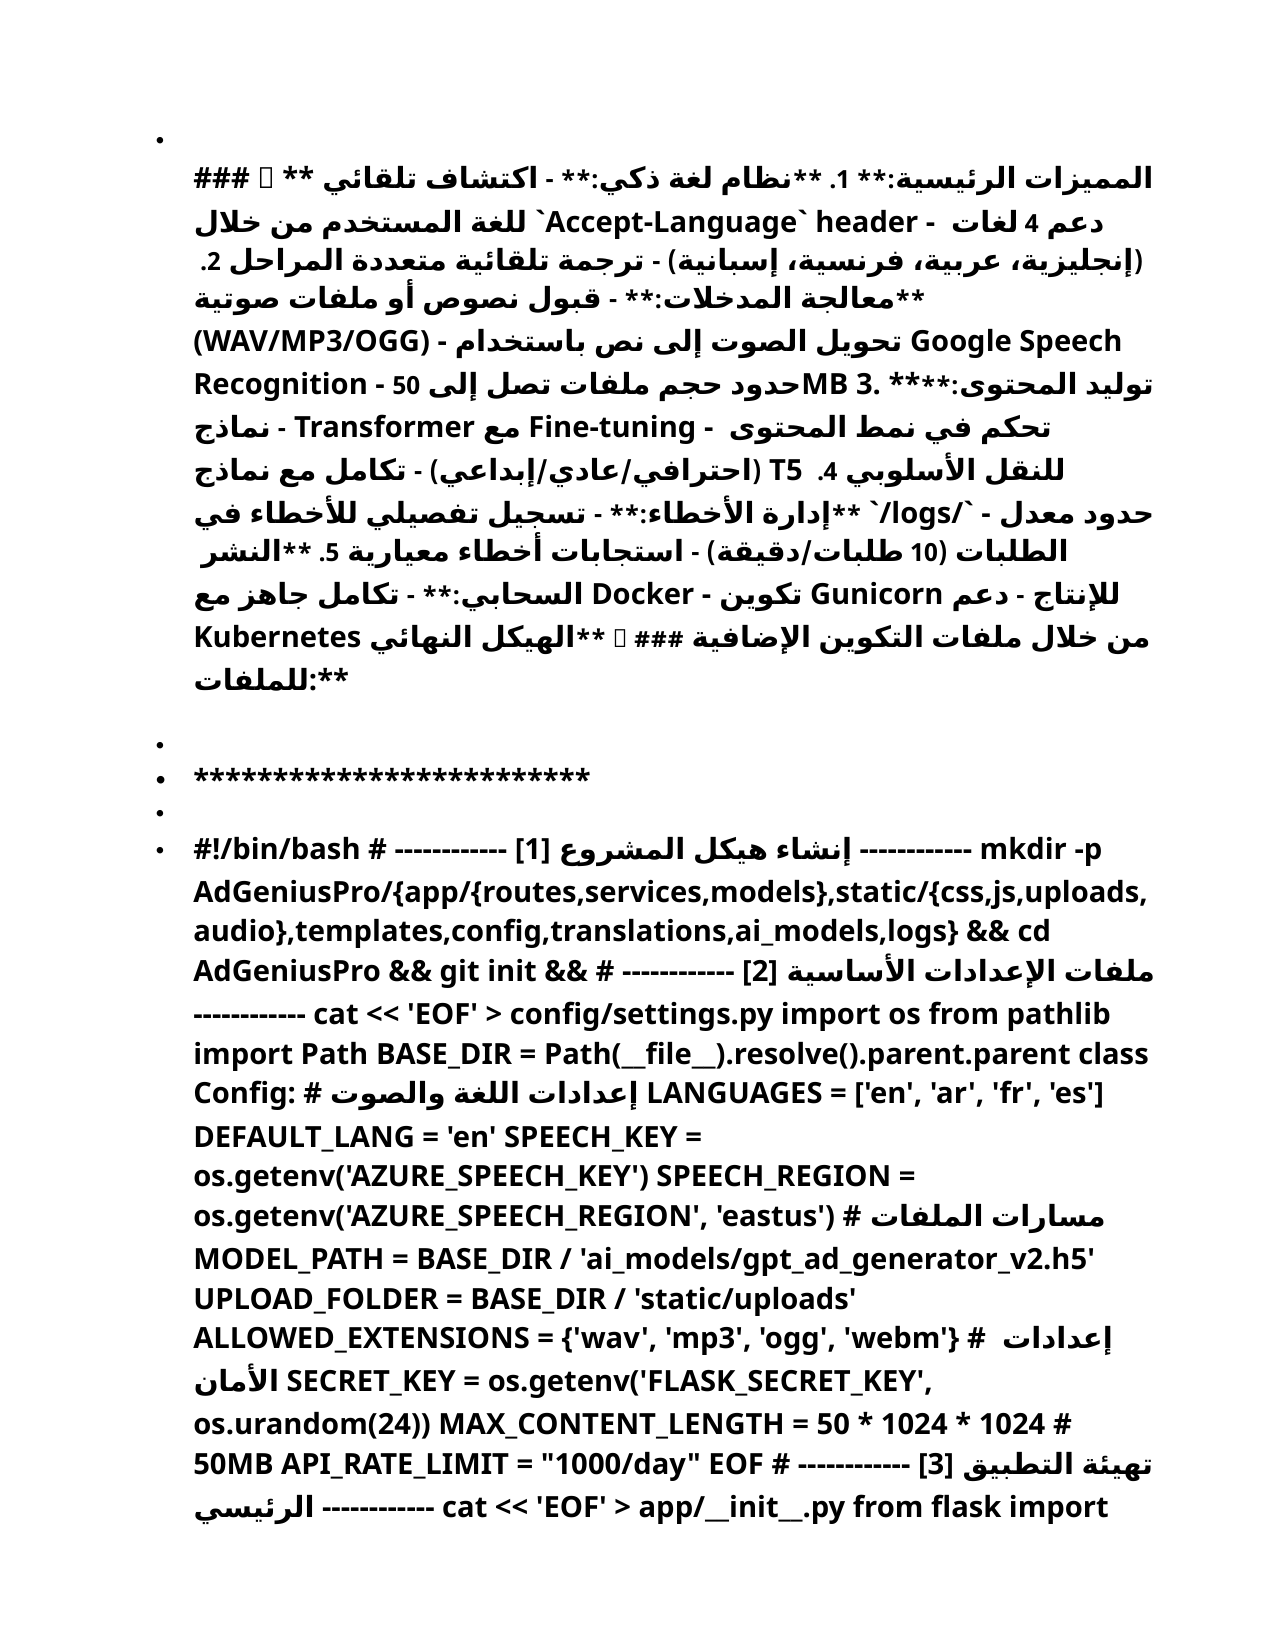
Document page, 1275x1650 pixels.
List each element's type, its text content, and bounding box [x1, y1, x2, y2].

list ************************* [156, 759, 1157, 799]
list #!/bin/bash # ------------ [1] إنشاء هيكل المشروع ------------ mkdir -p AdGeniusPro/{app/{routes,services,models},static/{css,js,uploads,audio},templates,config,translations,ai_models,logs} && cd AdGeniusPro && git init && # ------------ [2] ملفات الإعدادات الأساسية ------------ cat << 'EOF' > config/settings.py import os from pathlib import Path BASE_DIR = Path(__file__).resolve().parent.parent class Config: # إعدادات اللغة والصوت LANGUAGES = ['en', 'ar', 'fr', 'es'] DEFAULT_LANG = 'en' SPEECH_KEY = os.getenv('AZURE_SPEECH_KEY') SPEECH_REGION = os.getenv('AZURE_SPEECH_REGION', 'eastus') # مسارات الملفات MODEL_PATH = BASE_DIR / 'ai_models/gpt_ad_generator_v2.h5' UPLOAD_FOLDER = BASE_DIR / 'static/uploads' ALLOWED_EXTENSIONS = {'wav', 'mp3', 'ogg', 'webm'} # إعدادات الأمان SECRET_KEY = os.getenv('FLASK_SECRET_KEY', os.urandom(24)) MAX_CONTENT_LENGTH = 50 * 1024 * 1024 # 50MB API_RATE_LIMIT = "1000/day" EOF # ------------ [3] تهيئة التطبيق الرئيسي ------------ cat << 'EOF' > app/__init__.py from flask import Flask, request from flask_babel import Babel from flask_limiter import Limiter from flask_limiter.util import get_remote_address from config.settings import Config app = Flask(__name__) app.config.from_object(Config) # إعدادات الترجمة babel = Babel(app) @babel.localeselector def get_locale(): return request.accept_languages.best_match(app.config['LANGUAGES']) # إعدادات معدل الطلبات limiter = Limiter( app=app, key_func=get_remote_address, default_limits=[app.config['API_RATE_LIMIT']] ) from app.routes import api, web EOF # ------------ [4] نظام التعرف الصوتي المتقدم ------------ cat << 'EOF' > app/services/speech_processor.py import speech_recognition as sr from werkzeug.utils import secure_filename import os import logging from config.settings import Config logger = logging.getLogger('speech_processor') def allowed_file(filename): return '.' in filename and \ filename.rsplit('.', 1)[1].lower() in Config.ALLOWED_EXTENSIONS def process_audio(file_stream, lang='en'): try: temp_path = os.path.join(Config.UPLOAD_FOLDER, secure_filename(file_stream.filename)) file_stream.save(temp_path) recognizer = sr.Recognizer() with sr.AudioFile(temp_path) as source: audio_data = recognizer.record(source) text = recognizer.recognize_google(audio_data, language=lang) os.remove(temp_path) return {'text': text, 'error': None} except sr.UnknownValueError: logger.error("Speech recognition could not understand audio") return {'error': 'Audio not understandable'} except Exception as e: logger.error(f"Speech processing error: {str(e)}") return {'error': 'Internal server error'} EOF # ------------ [5] نظام توليد الإعلانات الذكي ------------ cat << 'EOF' > app/services/ai_engine.py import tensorflow as tf from transformers import pipeline, AutoTokenizer from googletrans import Translator from config.settings import Config import logging logger = logging.getLogger('ai_engine') class AdGenerationEngine: def __init__(self): self.tokenizer = AutoTokenizer.from_pretrained('gpt2') self.model = tf.keras.models.load_model(Config.MODEL_PATH) self.translator = Translator() self.style_transfer = pipeline('text2text-generation', model='t5-base') def _translate_text(self, text, target_lang): try: return self.translator.translate(text, dest=target_lang).text except Exception as e: logger.error(f"Translation error: {str(e)}") return text def generate_ad_content(self, prompt, target_lang='en', style='professional'): try: # الترجمة إلى الإنجليزية إذا لزم if target_lang != 'en': translated_prompt = self._translate_text(prompt, 'en') else: translated_prompt = prompt # تطبيق النمط المطلوب styled_prompt = self.style_transfer(f"Convert to {style} style: {translated_prompt}")[0]['generated_text'] # توليد المحتوى inputs = self.tokenizer(styled_prompt, return_tensors='tf', max_length=512) outputs = self.model.generate(inputs['input_ids'], max_length=300) generated_text = self.tokenizer.decode(outputs[0], skip_special_tokens=True) # الترجمة للغة الهدف if target_lang != 'en': return self._translate_text(generated_text, target_lang) return generated_text except Exception as e: logger.error(f"Generation error: {str(e)}") return "Error generating content. Please try again." EOF # ------------ [6] نقاط النهاية API ------------ cat << 'EOF' > app/routes/api.py from flask import Blueprint, jsonify, request, current_app from app.services import speech_processor, ai_engine from app.services.voice_synthesizer import text_to_speech import logging api_bp = Blueprint('api', __name__) logger = logging.getLogger('api_routes') @api_bp.route('/v1/generate', methods=['POST']) @limiter.limit("10/minute") def generate_ad(): try: # تحديد لغة المستخدم user_lang = request.accept_languages.best_match(current_app.config['LANGUAGES']) # معالجة المدخلات if 'audio' in request.files: audio_file = request.files['audio'] if not speech_processor.allowed_file(audio_file.filename): return jsonify({'error': 'Unsupported file type'}), 400 processed = speech_processor.process_audio(audio_file, user_lang) if processed['error']: return jsonify({'error': processed['error']}), 400 prompt = processed['text'] else: prompt = request.json.get('text', '') if not prompt: return jsonify({'error': 'Empty input'}), 400 # توليد الإعلان engine = ai_engine.AdGenerationEngine() style = request.args.get('style', 'professional') ad_content = engine.generate_ad_content(prompt, user_lang, style) # إعداد الاستجابة response_data = { 'version': '1.0', 'language': user_lang, 'content': ad_content, 'timestamp': datetime.utcnow().isoformat() } if 'audio' in request.accept_mimetypes: audio_data = text_to_speech(ad_content, user_lang) return audio_data, 200, { 'Content-Type': 'audio/wav', 'Content-Disposition': 'inline; filename="ad_response.wav"' } return jsonify(response_data) except Exception as e: logger.error(f"API Error: {str(e)}") return jsonify({'error': 'Internal server error'}), 500 EOF # ------------ [7] إعدادات النشر والتشغيل ------------ cat << 'EOF' > Dockerfile FROM python:3.10-slim # تثبيت التبعيات النظامية RUN apt-get update && apt-get install -y \ ffmpeg \ libasound2 \ portaudio19-dev \ && rm -rf /var/lib/apt/lists/* # إنشاء مسار العمل WORKDIR /app # نسخ الملفات COPY . . # تثبيت التبعيات RUN pip install --no-cache-dir -r requirements.txt # متغيرات البيئة ENV FLASK_APP=app ENV FLASK_ENV=production ENV PYTHONUNBUFFERED=1 # فتح المنفذ EXPOSE 5000 # أمر التشغيل CMD ["gunicorn", "--bind", "0.0.0.0:5000", "--workers", "4", "--timeout", "120", "app:app"] EOF # ------------ [8] ملف الإعتماديات ------------ cat << 'EOF' > requirements.txt flask==3.0.2 flask-babel==3.1.0 flask-limiter==3.3.0 tensorflow==2.15.0 transformers==4.35.0 speechrecognition==3.10.0 python-dotenv==1.0.0 azure-cognitiveservices-speech==1.32.0 googletrans==4.0.0-rc1 gunicorn==21.2.0 python-multipart==0.0.6 tqdm==4.66.1 loguru==0.7.2 EOF # ------------ [9] التعليمات بعد التنصيب ------------ cat << 'EOF' > SETUP.md # AdGeniusPro Setup Guide ## Requirements: - Python 3.10+ - Azure Speech Service Key - Google Cloud Translation API Key ## Installation Steps: 1. **Create Virtual Environment:** ```bash python -m venv venv source venv/bin/activate # Linux/macOS venv\Scripts\activate # Windows [156, 828, 1157, 1529]
list ### ✅ **المميزات الرئيسية:** 1. **نظام لغة ذكي:** - اكتشاف تلقائي للغة المستخدم من خلال `Accept-Language` header - دعم 4 لغات (إنجليزية، عربية، فرنسية، إسبانية) - ترجمة تلقائية متعددة المراحل 2. **معالجة المدخلات:** - قبول نصوص أو ملفات صوتية (WAV/MP3/OGG) - تحويل الصوت إلى نص باستخدام Google Speech Recognition - حدود حجم ملفات تصل إلى 50MB 3. **توليد المحتوى:** - نماذج Transformer مع Fine-tuning - تحكم في نمط المحتوى (احترافي/عادي/إبداعي) - تكامل مع نماذج T5 للنقل الأسلوبي 4. **إدارة الأخطاء:** - تسجيل تفصيلي للأخطاء في `/logs/` - حدود معدل الطلبات (10 طلبات/دقيقة) - استجابات أخطاء معيارية 5. **النشر السحابي:** - تكامل جاهز مع Docker - تكوين Gunicorn للإنتاج - دعم Kubernetes من خلال ملفات التكوين الإضافية ### 🔍 **الهيكل النهائي للملفات:** [156, 118, 1157, 731]
